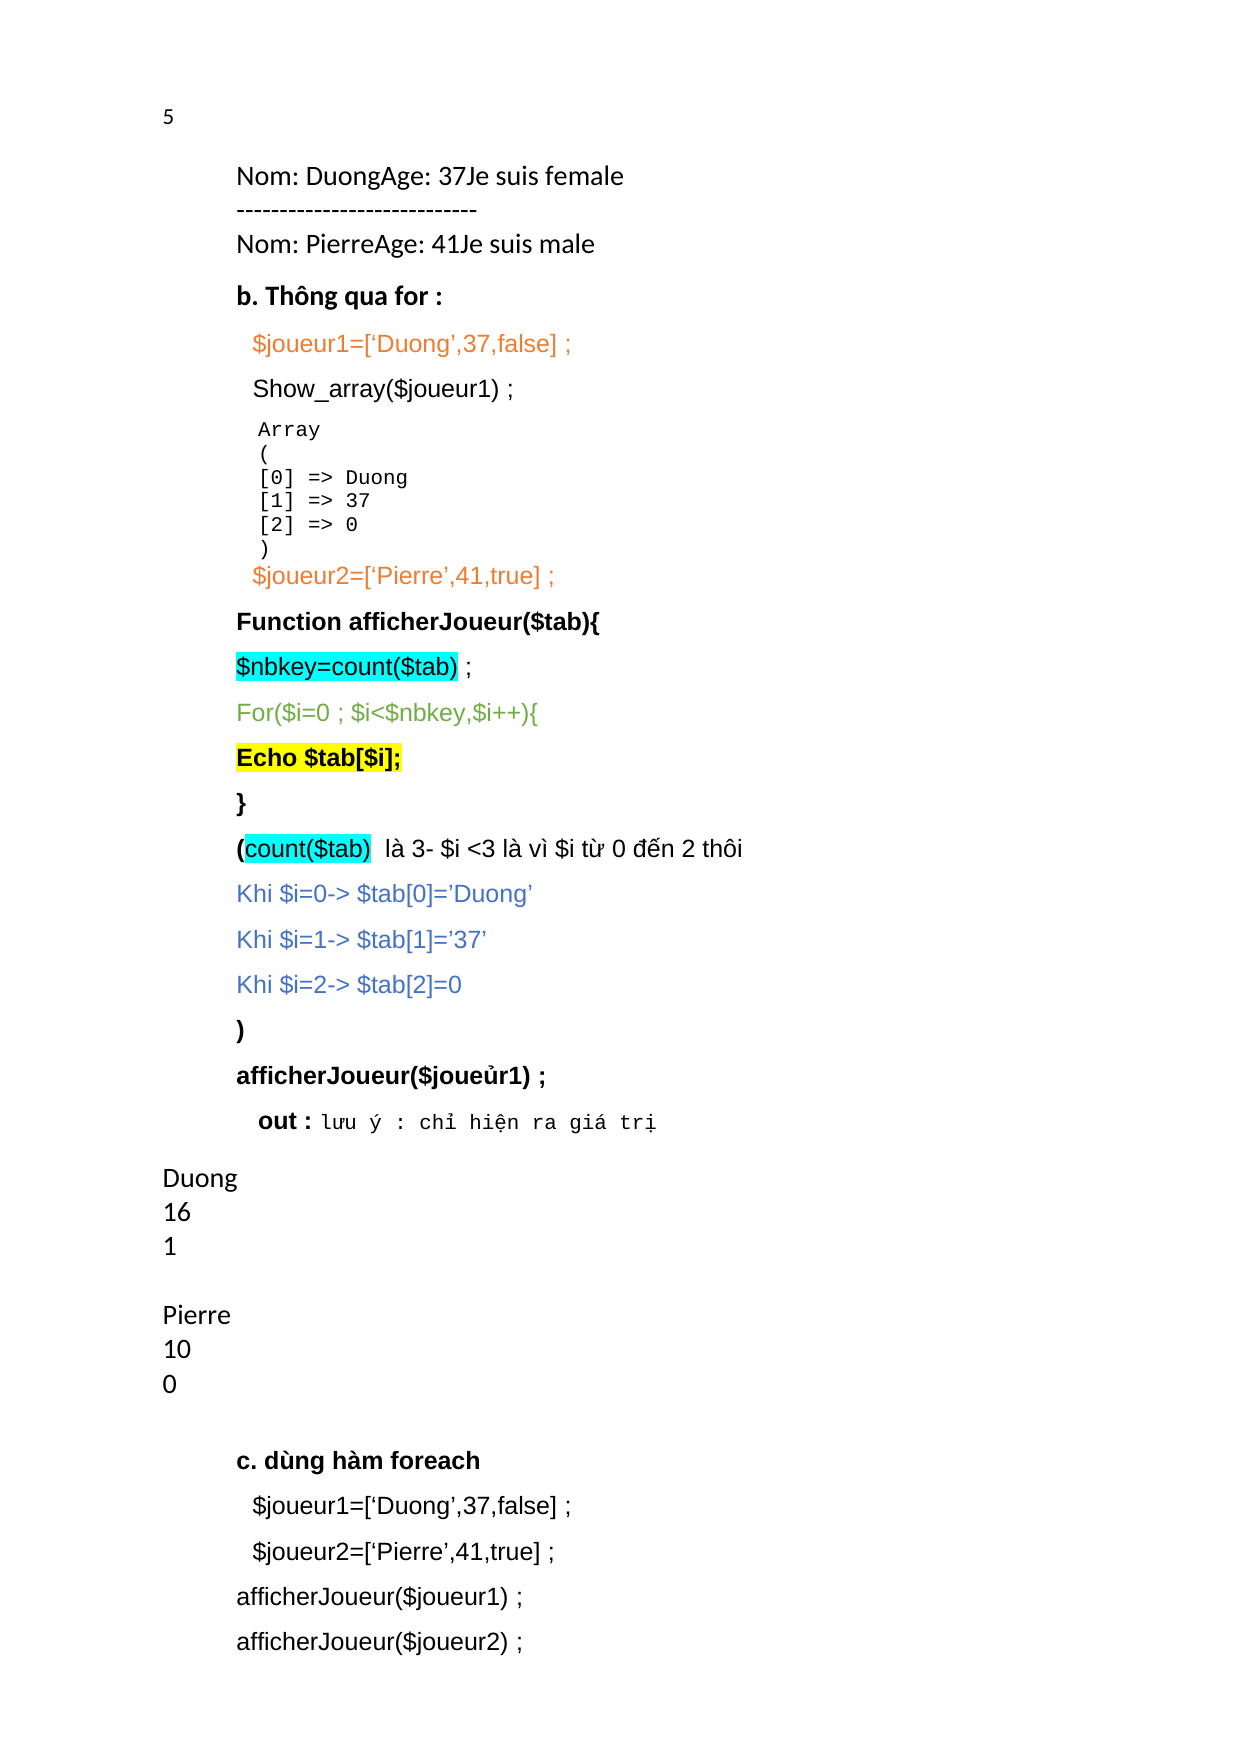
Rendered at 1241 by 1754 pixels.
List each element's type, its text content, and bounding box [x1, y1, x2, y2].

text Khi $i=0-> $tab[0]=’Duong’ [236, 879, 1078, 908]
text afficherJoueur($joueur2) ; [236, 1627, 1078, 1656]
text } [236, 788, 1078, 817]
list Show_array($joueur1) ; [252, 374, 1078, 403]
text [0] => Duong [162, 467, 1078, 490]
list $joueur1=[‘Duong’,37,false] ; [252, 329, 1078, 357]
text (count($tab) là 3- $i <3 là vì $i từ 0 đến 2 thôi [236, 834, 1078, 863]
text b. Thông qua for : [236, 278, 1078, 312]
list $joueur2=[‘Pierre’,41,true] ; [252, 561, 1078, 590]
text For($i=0 ; $i<$nbkey,$i++){ [236, 698, 1078, 726]
text Function afficherJoueur($tab){ [236, 607, 1078, 636]
text ) [236, 1016, 1078, 1044]
text Khi $i=2-> $tab[2]=0 [236, 970, 1078, 999]
text $nbkey=count($tab) ; [236, 652, 1078, 681]
text Pierre 10 [162, 1297, 1078, 1366]
text Echo $tab[$i]; [236, 743, 1078, 772]
text c. dùng hàm foreach [236, 1446, 1078, 1474]
text ( [162, 443, 1078, 467]
text Khi $i=1-> $tab[1]=’37’ [236, 925, 1078, 953]
text Nom: DuongAge: 37Je suis female ---------------------------- Nom: PierreAge: 41Je suis male [236, 158, 1078, 261]
text [2] => 0 [162, 514, 1078, 538]
text afficherJoueur($joueủr1) ; [236, 1061, 1078, 1090]
text [1] => 37 [162, 490, 1078, 514]
text ) [162, 538, 1078, 561]
text out : lưu ý : chỉ hiện ra giá trị [162, 1106, 1078, 1136]
text Duong 16 1 [162, 1160, 1078, 1263]
text afficherJoueur($joueur1) ; [236, 1582, 1078, 1611]
text Array [162, 419, 1078, 443]
list $joueur1=[‘Duong’,37,false] ; [252, 1491, 1078, 1520]
list $joueur2=[‘Pierre’,41,true] ; [252, 1537, 1078, 1565]
text 0 [162, 1366, 1078, 1400]
